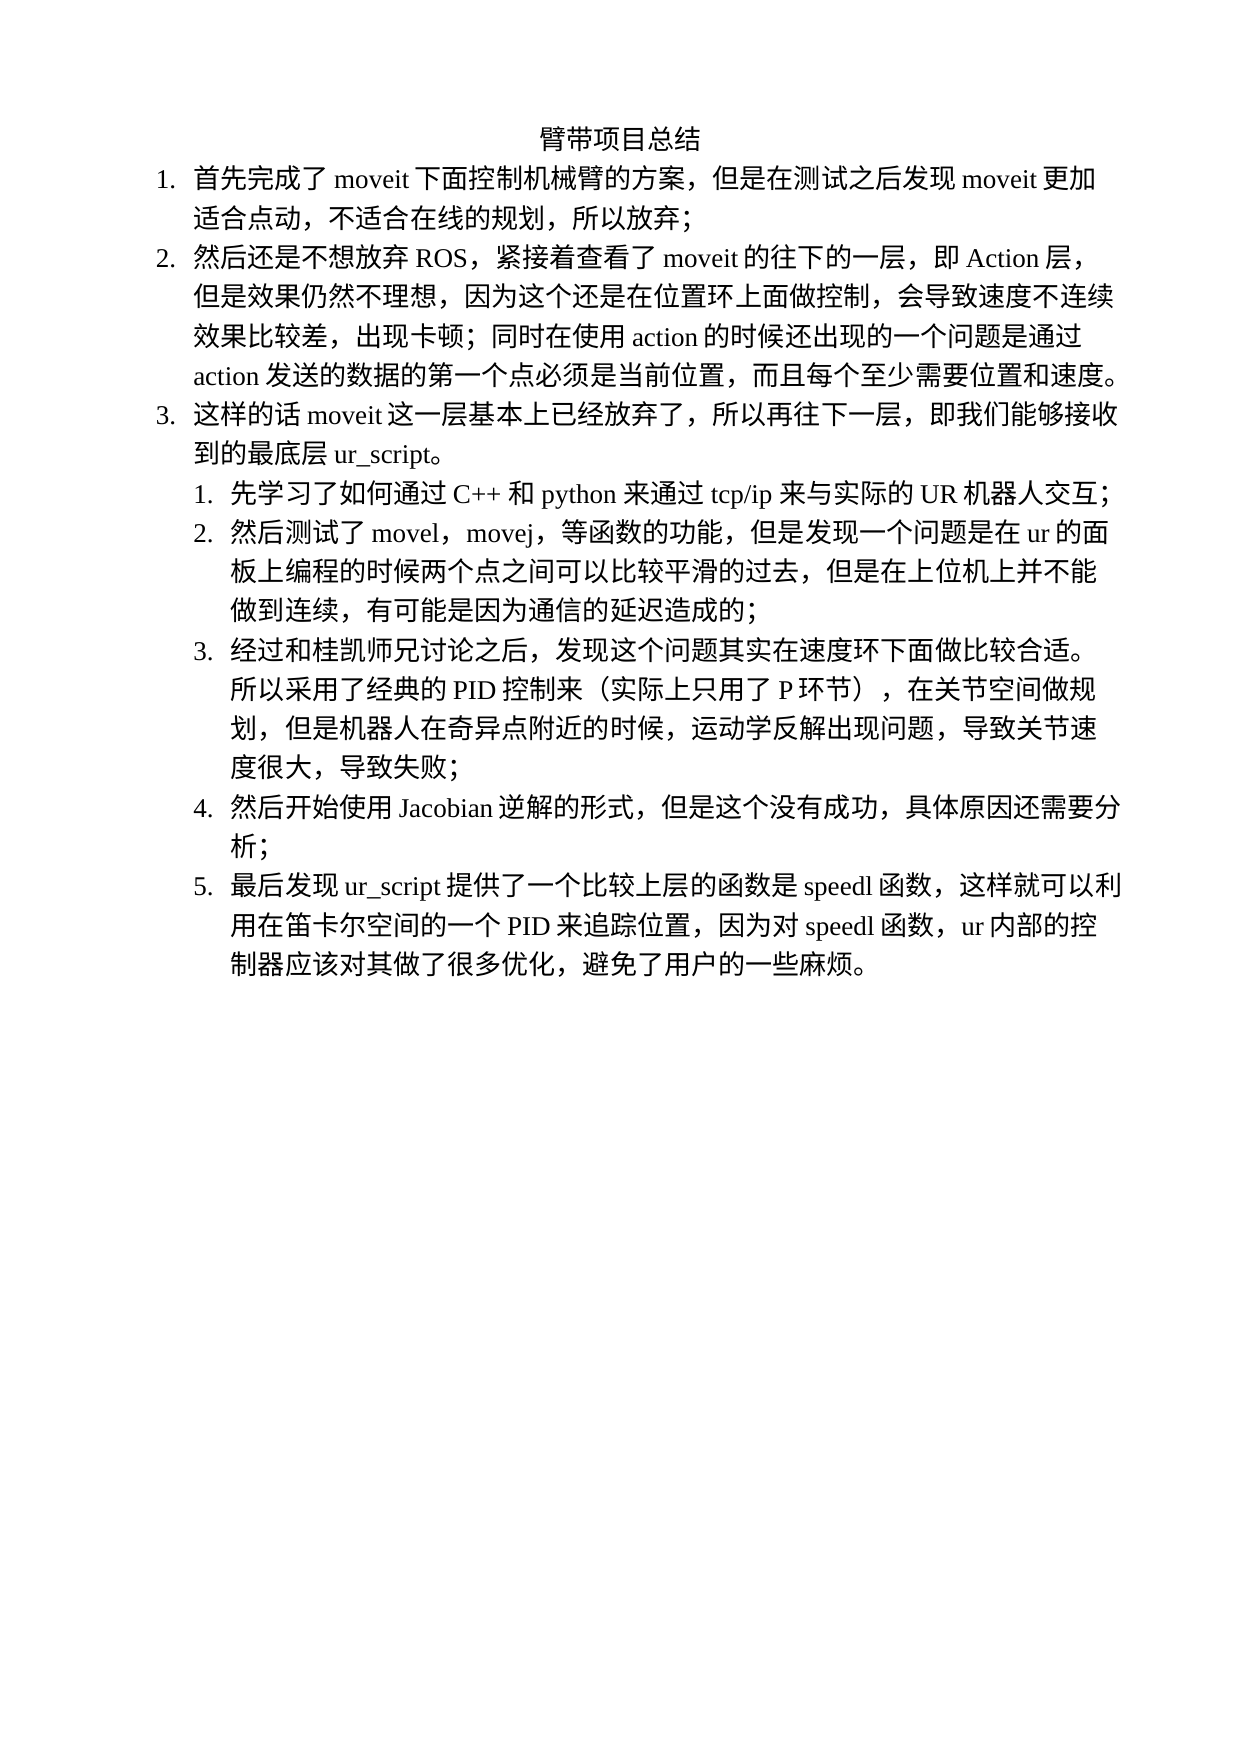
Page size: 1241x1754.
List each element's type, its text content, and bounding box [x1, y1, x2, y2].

list 这样的话moveit这一层基本上已经放弃了，所以再往下一层，即我们能够接收到的最底层ur_script。 [156, 393, 1122, 472]
list 然后测试了movel，movej，等函数的功能，但是发现一个问题是在ur的面板上编程的时候两个点之间可以比较平滑的过去，但是在上位机上并不能做到连续，有可能是因为通信的延迟造成的； [193, 511, 1122, 629]
list 首先完成了moveit下面控制机械臂的方案，但是在测试之后发现moveit更加适合点动，不适合在线的规划，所以放弃； [156, 157, 1122, 236]
list 然后开始使用Jacobian逆解的形式，但是这个没有成功，具体原因还需要分析； [193, 786, 1122, 864]
list 先学习了如何通过C++ 和 python 来通过 tcp/ip 来与实际的UR机器人交互； [193, 472, 1122, 511]
list 经过和桂凯师兄讨论之后，发现这个问题其实在速度环下面做比较合适。所以采用了经典的PID控制来（实际上只用了P环节），在关节空间做规划，但是机器人在奇异点附近的时候，运动学反解出现问题，导致关节速度很大，导致失败； [193, 629, 1122, 786]
list 最后发现ur_script提供了一个比较上层的函数是speedl函数，这样就可以利用在笛卡尔空间的一个PID来追踪位置，因为对speedl函数，ur内部的控制器应该对其做了很多优化，避免了用户的一些麻烦。 [193, 864, 1122, 982]
list 然后还是不想放弃ROS，紧接着查看了moveit的往下的一层，即Action层，但是效果仍然不理想，因为这个还是在位置环上面做控制，会导致速度不连续效果比较差，出现卡顿；同时在使用action的时候还出现的一个问题是通过action发送的数据的第一个点必须是当前位置，而且每个至少需要位置和速度。 [156, 236, 1122, 393]
text 臂带项目总结 [118, 118, 1122, 157]
